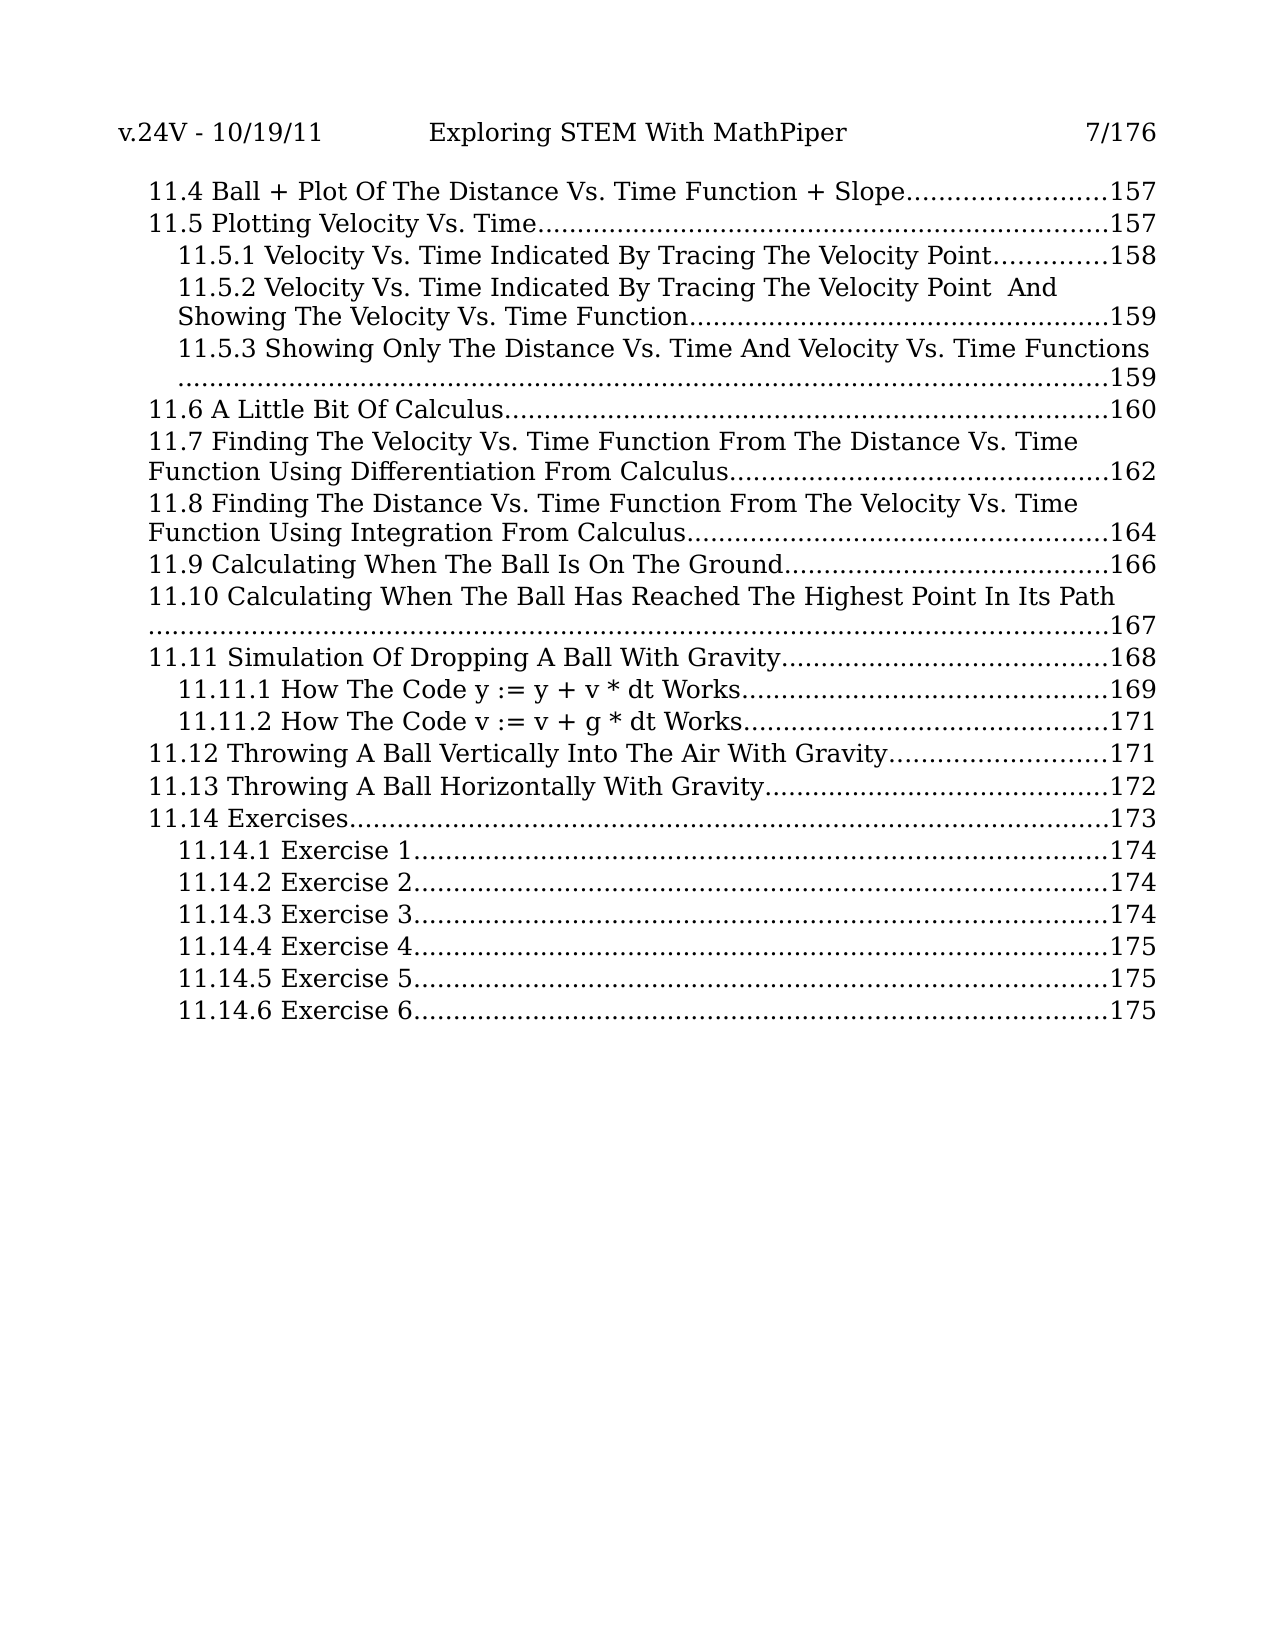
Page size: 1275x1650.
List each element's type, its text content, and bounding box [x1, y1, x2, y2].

text 11.14.6 Exercise 6 175 [177, 996, 1157, 1026]
text 11.10 Calculating When The Ball Has Reached The Highest Point In Its Path 167 [148, 582, 1157, 641]
text 11.7 Finding The Velocity Vs. Time Function From The Distance Vs. Time Function Using Differentiation From Calculus 162 [148, 428, 1157, 486]
text 11.5.2 Velocity Vs. Time Indicated By Tracing The Velocity Point And Showing The Velocity Vs. Time Function 159 [177, 273, 1157, 331]
text 11.5.1 Velocity Vs. Time Indicated By Tracing The Velocity Point 158 [177, 241, 1157, 270]
text 11.12 Throwing A Ball Vertically Into The Air With Gravity 171 [148, 740, 1157, 769]
text 11.4 Ball + Plot Of The Distance Vs. Time Function + Slope 157 [148, 177, 1157, 206]
text 11.5 Plotting Velocity Vs. Time 157 [148, 209, 1157, 238]
text 11.11.1 How The Code y := y + v * dt Works 169 [177, 676, 1157, 705]
text 11.13 Throwing A Ball Horizontally With Gravity 172 [148, 772, 1157, 801]
text 11.6 A Little Bit Of Calculus 160 [148, 396, 1157, 425]
text 11.8 Finding The Distance Vs. Time Function From The Velocity Vs. Time Function Using Integration From Calculus 164 [148, 489, 1157, 547]
text 11.14.4 Exercise 4 175 [177, 932, 1157, 961]
text 11.14.5 Exercise 5 175 [177, 964, 1157, 993]
text 11.14 Exercises 173 [148, 804, 1157, 833]
text 11.14.3 Exercise 3 174 [177, 900, 1157, 929]
text 11.14.2 Exercise 2 174 [177, 868, 1157, 897]
text 11.5.3 Showing Only The Distance Vs. Time And Velocity Vs. Time Functions 159 [177, 334, 1157, 393]
text 11.11 Simulation Of Dropping A Ball With Gravity 168 [148, 643, 1157, 673]
text 11.11.2 How The Code v := v + g * dt Works 171 [177, 708, 1157, 737]
text 11.9 Calculating When The Ball Is On The Ground 166 [148, 550, 1157, 579]
text 11.14.1 Exercise 1 174 [177, 836, 1157, 865]
